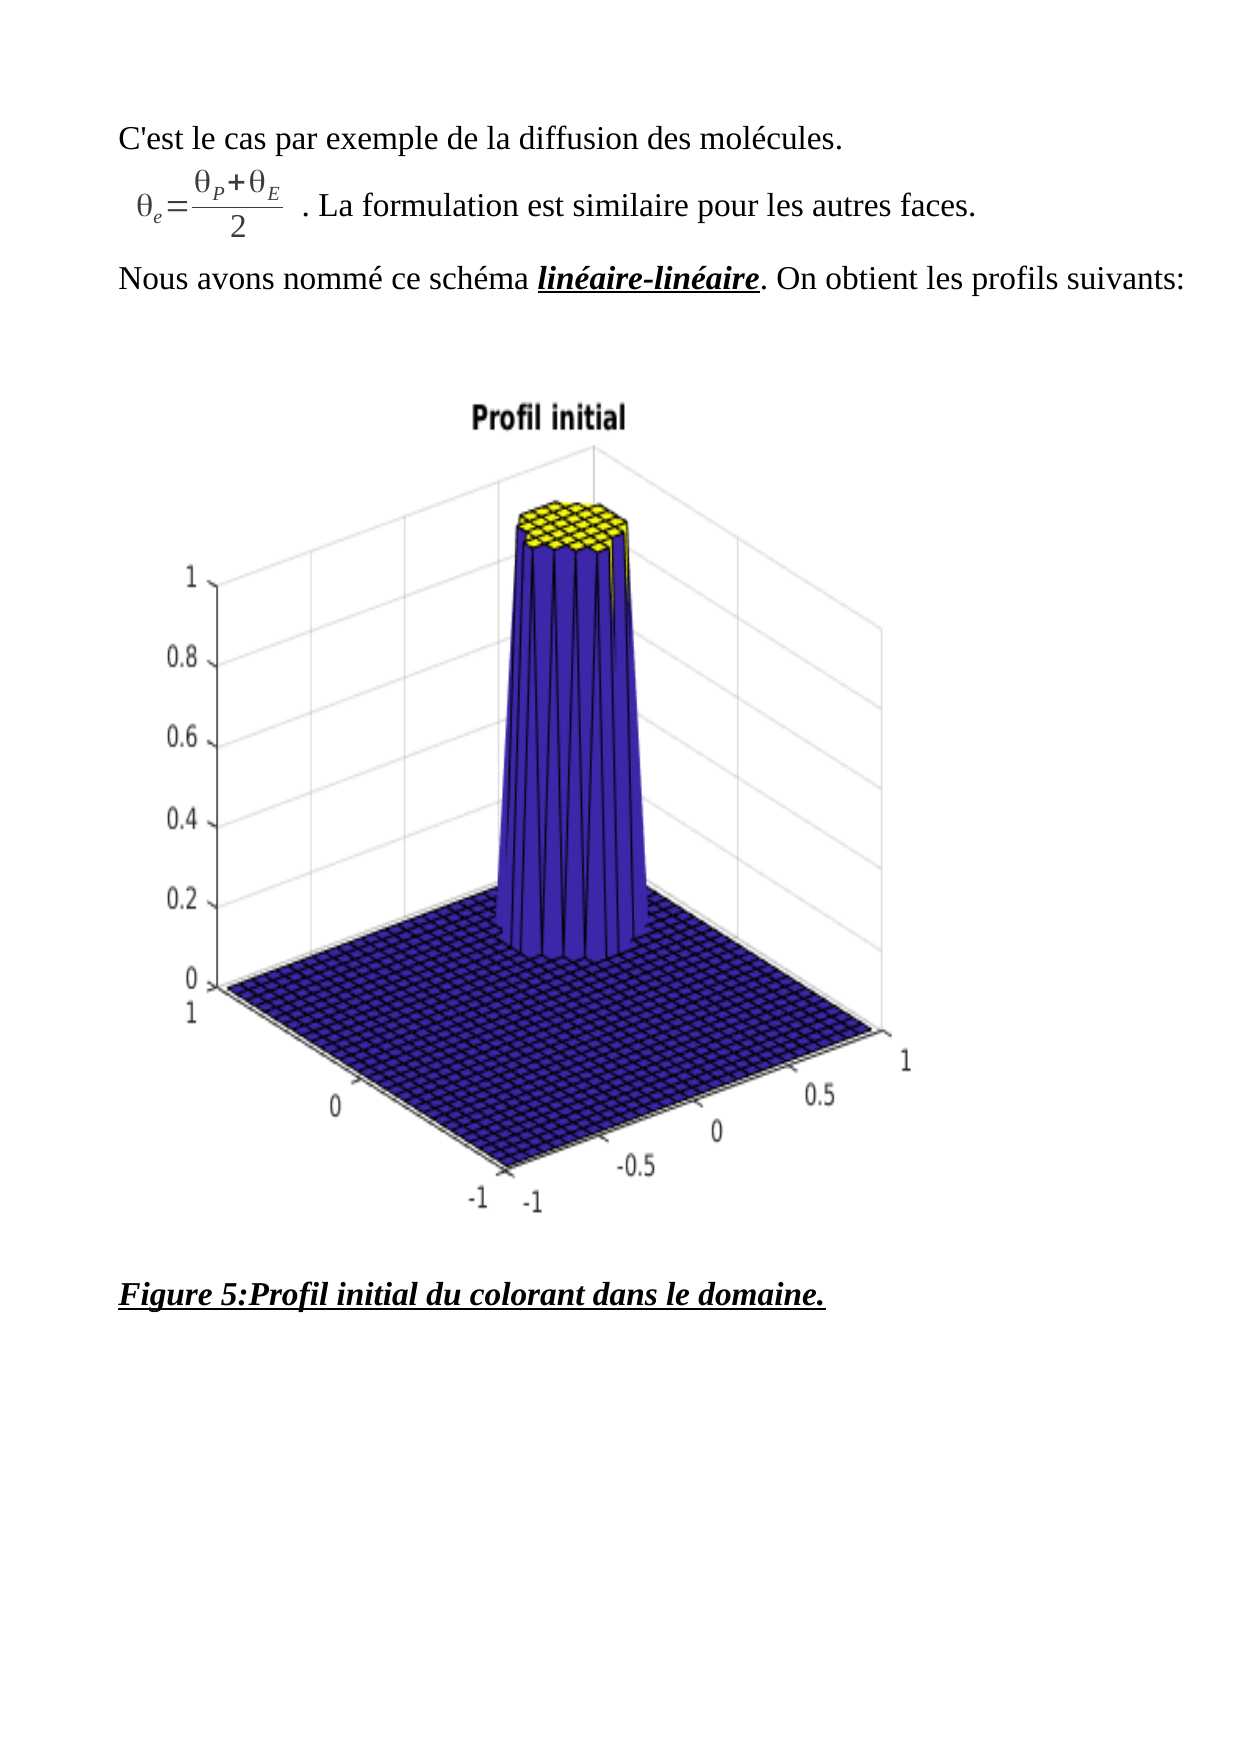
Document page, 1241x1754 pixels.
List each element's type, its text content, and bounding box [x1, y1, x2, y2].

text Figure 5:Profil initial du colorant dans le domaine. [118, 1275, 1206, 1313]
text Nous avons nommé ce schéma linéaire-linéaire. On obtient les profils suivants: [118, 258, 1206, 296]
picture [104, 380, 964, 1270]
text . La formulation est similaire pour les autres faces. [118, 169, 1206, 246]
text C'est le cas par exemple de la diffusion des molécules. [118, 118, 1206, 156]
